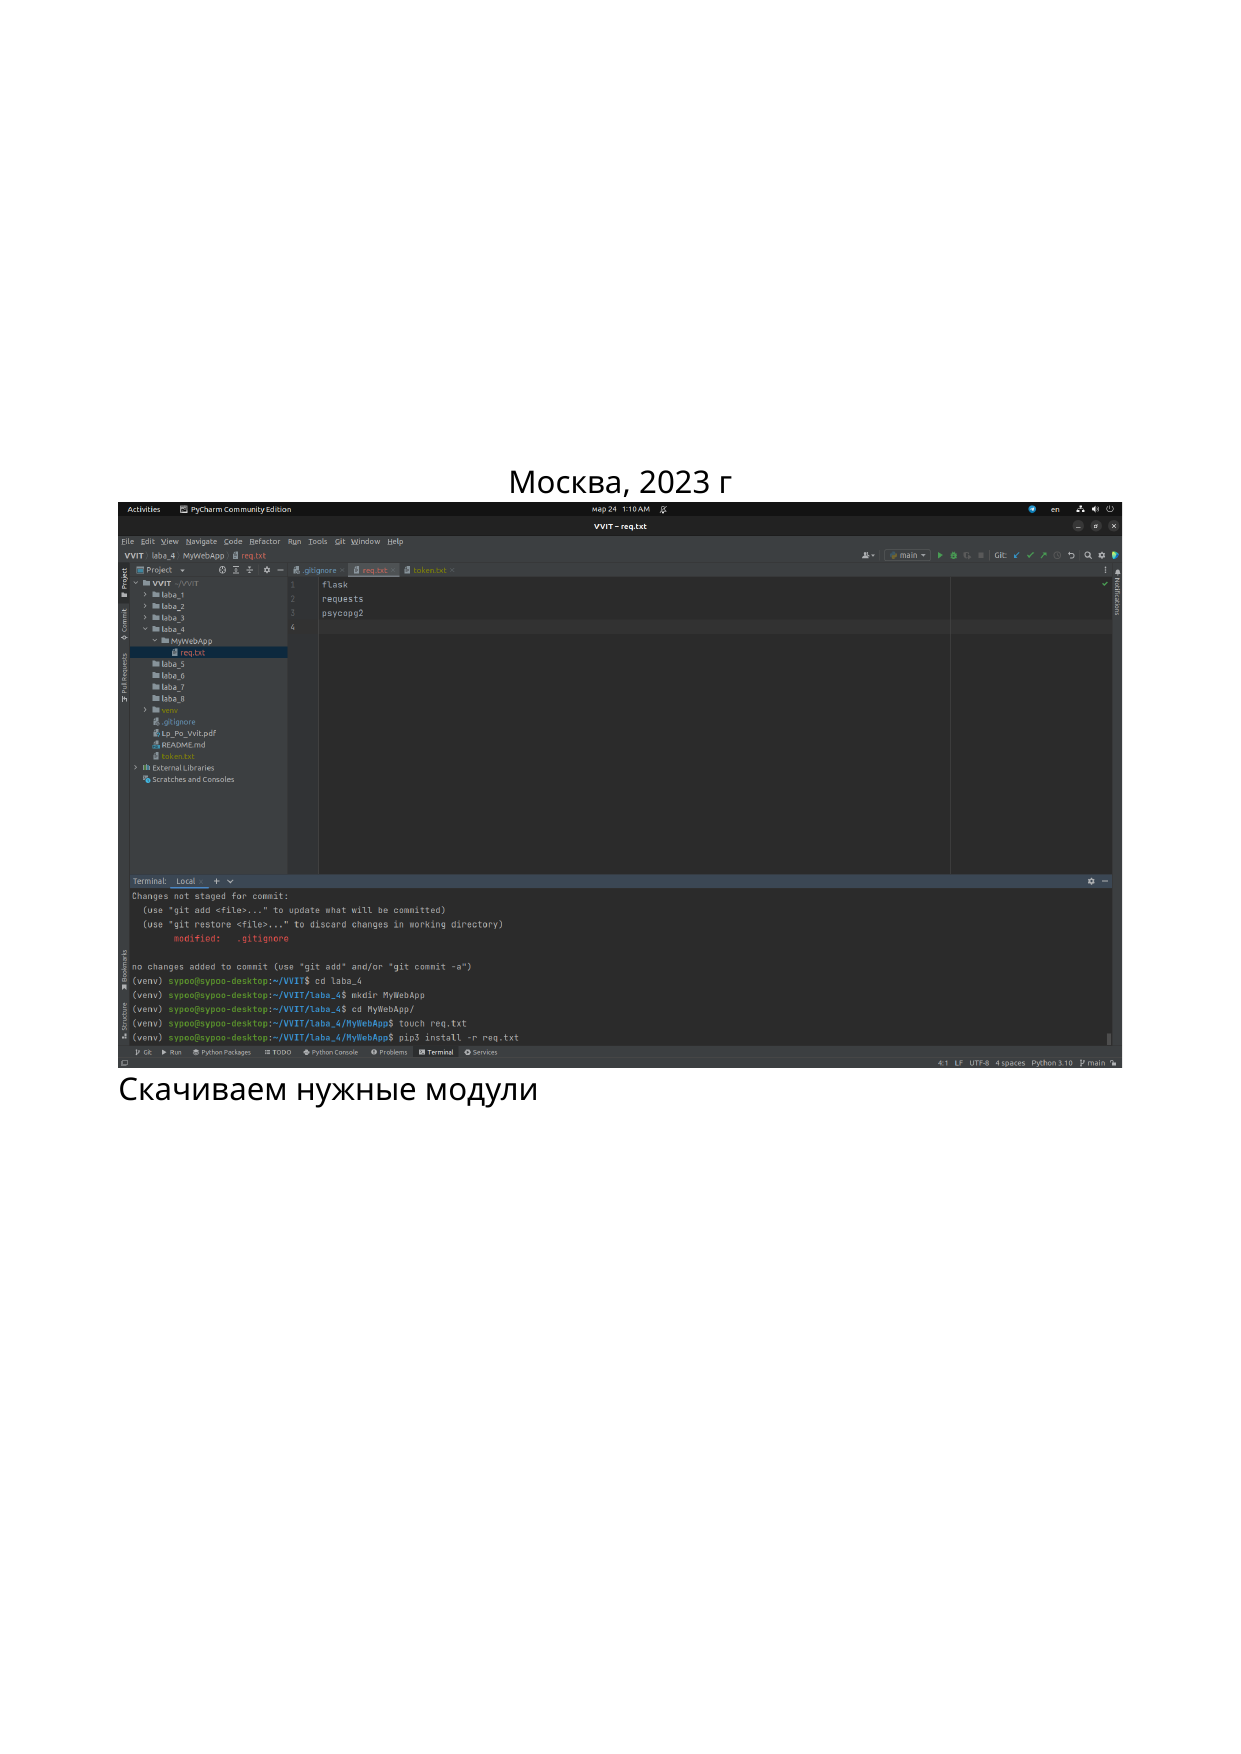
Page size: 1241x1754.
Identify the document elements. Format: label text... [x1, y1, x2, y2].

text Москва, 2023 г [118, 460, 1122, 502]
picture [118, 502, 1123, 1068]
text Скачиваем нужные модули [118, 1068, 1122, 1110]
